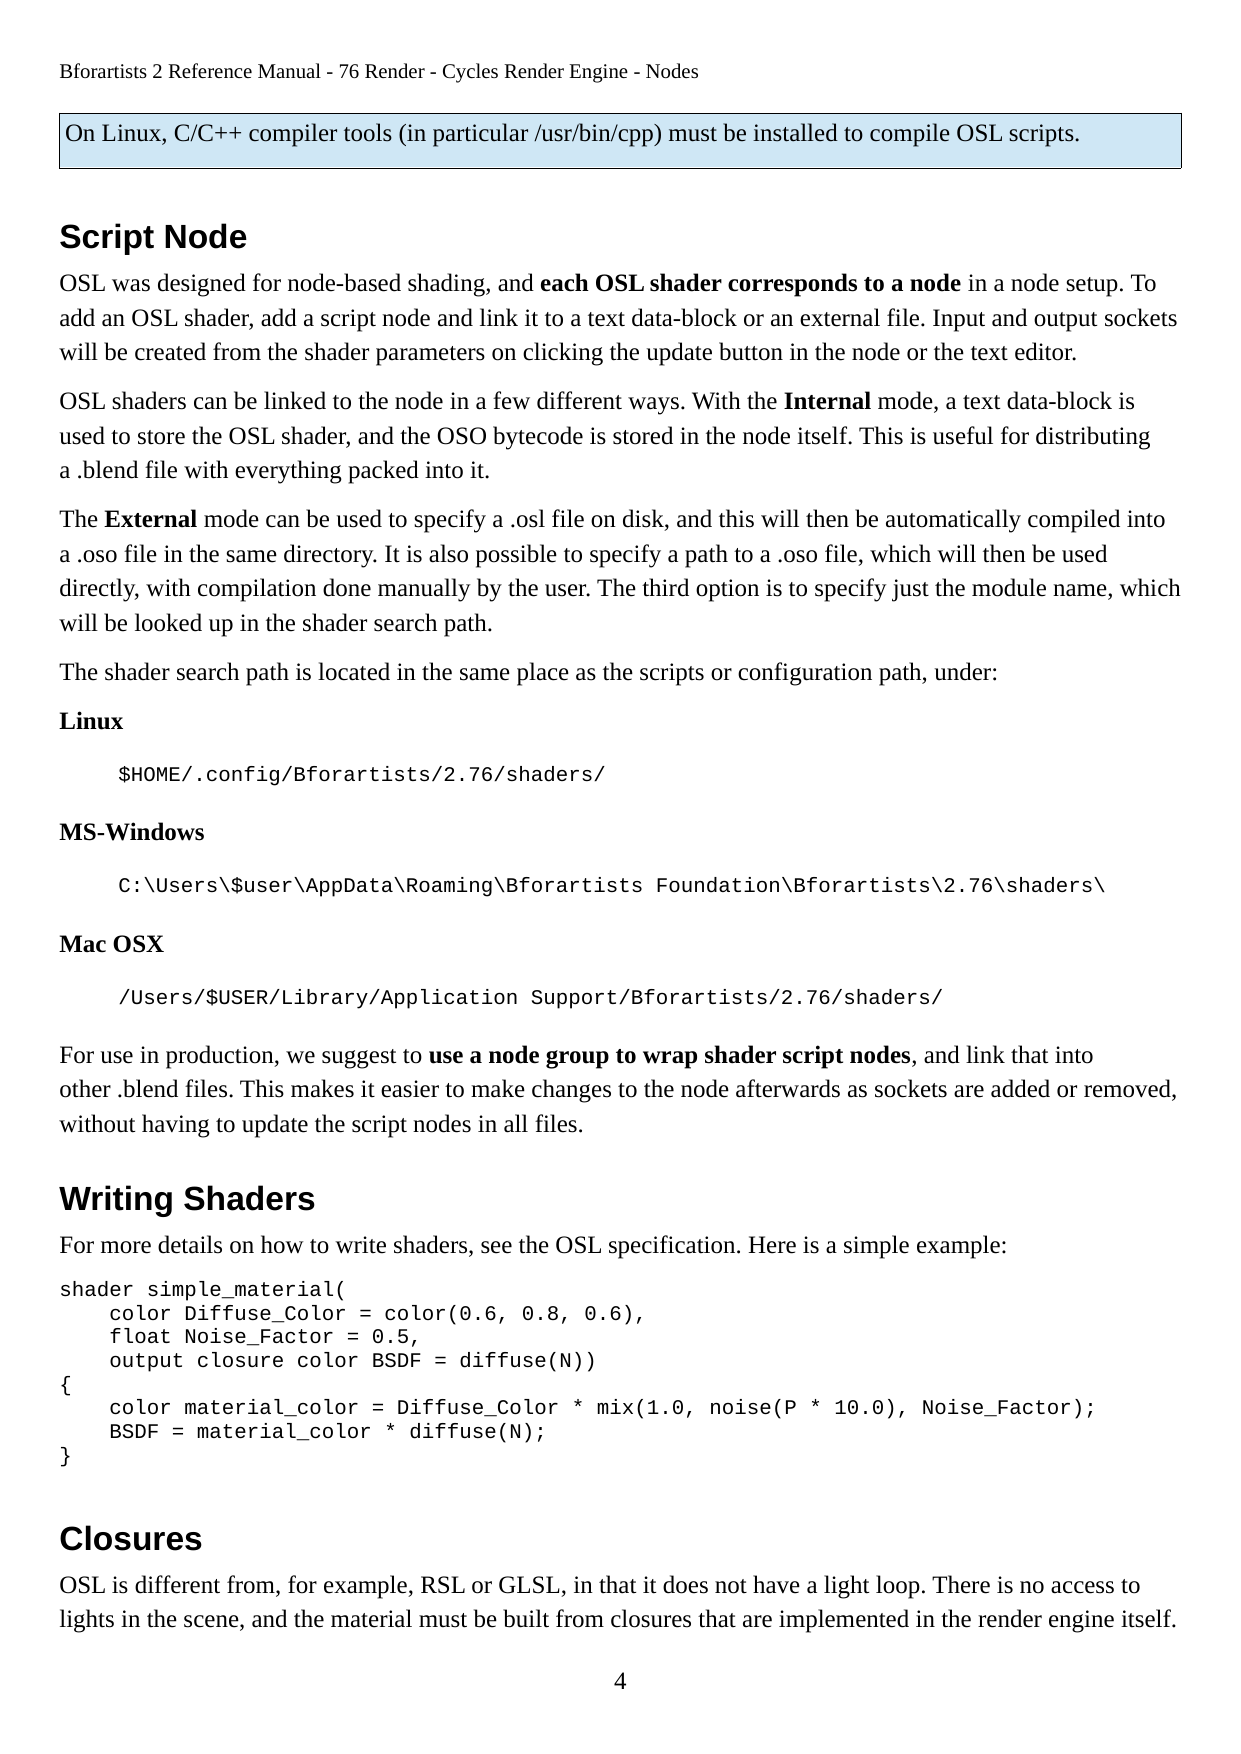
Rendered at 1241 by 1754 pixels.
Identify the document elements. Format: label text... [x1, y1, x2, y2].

text $HOME/.config/Bforartists/2.76/shaders/ [118, 764, 1181, 788]
text /Users/$USER/Library/Application Support/Bforartists/2.76/shaders/ [118, 987, 1181, 1011]
text The shader search path is located in the same place as the scripts or configuration path, under: [59, 657, 1181, 686]
text output closure color BSDF = diffuse(N)) [59, 1350, 1181, 1374]
text OSL shaders can be linked to the node in a few different ways. With the Internal mode, a text data-block is used to store the OSL shader, and the OSO bytecode is stored in the node itself. This is useful for distributing a .blend file with everything packed into it. [59, 386, 1181, 484]
text C:\Users\$user\AppData\Roaming\Bforartists Foundation\Bforartists\2.76\shaders\ [118, 876, 1181, 899]
subtitle Linux [59, 706, 1181, 735]
subtitle Closures [59, 1518, 1181, 1557]
text float Noise_Factor = 0.5, [59, 1326, 1181, 1350]
text { [59, 1374, 1181, 1397]
text shader simple_material( [59, 1279, 1181, 1303]
text The External mode can be used to specify a .osl file on disk, and this will then be automatically compiled into a .oso file in the same directory. It is also possible to specify a path to a .oso file, which will then be used directly, with compilation done manually by the user. The third option is to specify just the module name, which will be looked up in the shader search path. [59, 504, 1181, 637]
subtitle Mac OSX [59, 929, 1181, 957]
text For more details on how to write shaders, see the OSL specification. Here is a simple example: [59, 1230, 1181, 1259]
text } [59, 1444, 1181, 1468]
subtitle Script Node [59, 217, 1181, 256]
subtitle MS-Windows [59, 817, 1181, 846]
text color material_color = Diffuse_Color * mix(1.0, noise(P * 10.0), Noise_Factor); [59, 1397, 1181, 1421]
subtitle Writing Shaders [59, 1179, 1181, 1217]
table_cell On Linux, C/C++ compiler tools (in particular /usr/bin/cpp) must be installed to compile OSL scripts. [60, 114, 1181, 167]
text OSL is different from, for example, RSL or GLSL, in that it does not have a light loop. There is no access to lights in the scene, and the material must be built from closures that are implemented in the render engine itself. [59, 1570, 1181, 1633]
text color Diffuse_Color = color(0.6, 0.8, 0.6), [59, 1303, 1181, 1326]
text For use in production, we suggest to use a node group to wrap shader script nodes, and link that into other .blend files. This makes it easier to make changes to the node afterwards as sockets are added or removed, without having to update the script nodes in all files. [59, 1040, 1181, 1138]
text OSL was designed for node-based shading, and each OSL shader corresponds to a node in a node setup. To add an OSL shader, add a script node and link it to a text data-block or an external file. Input and output sockets will be created from the shader parameters on clicking the update button in the node or the text editor. [59, 268, 1181, 366]
text BSDF = material_color * diffuse(N); [59, 1421, 1181, 1444]
